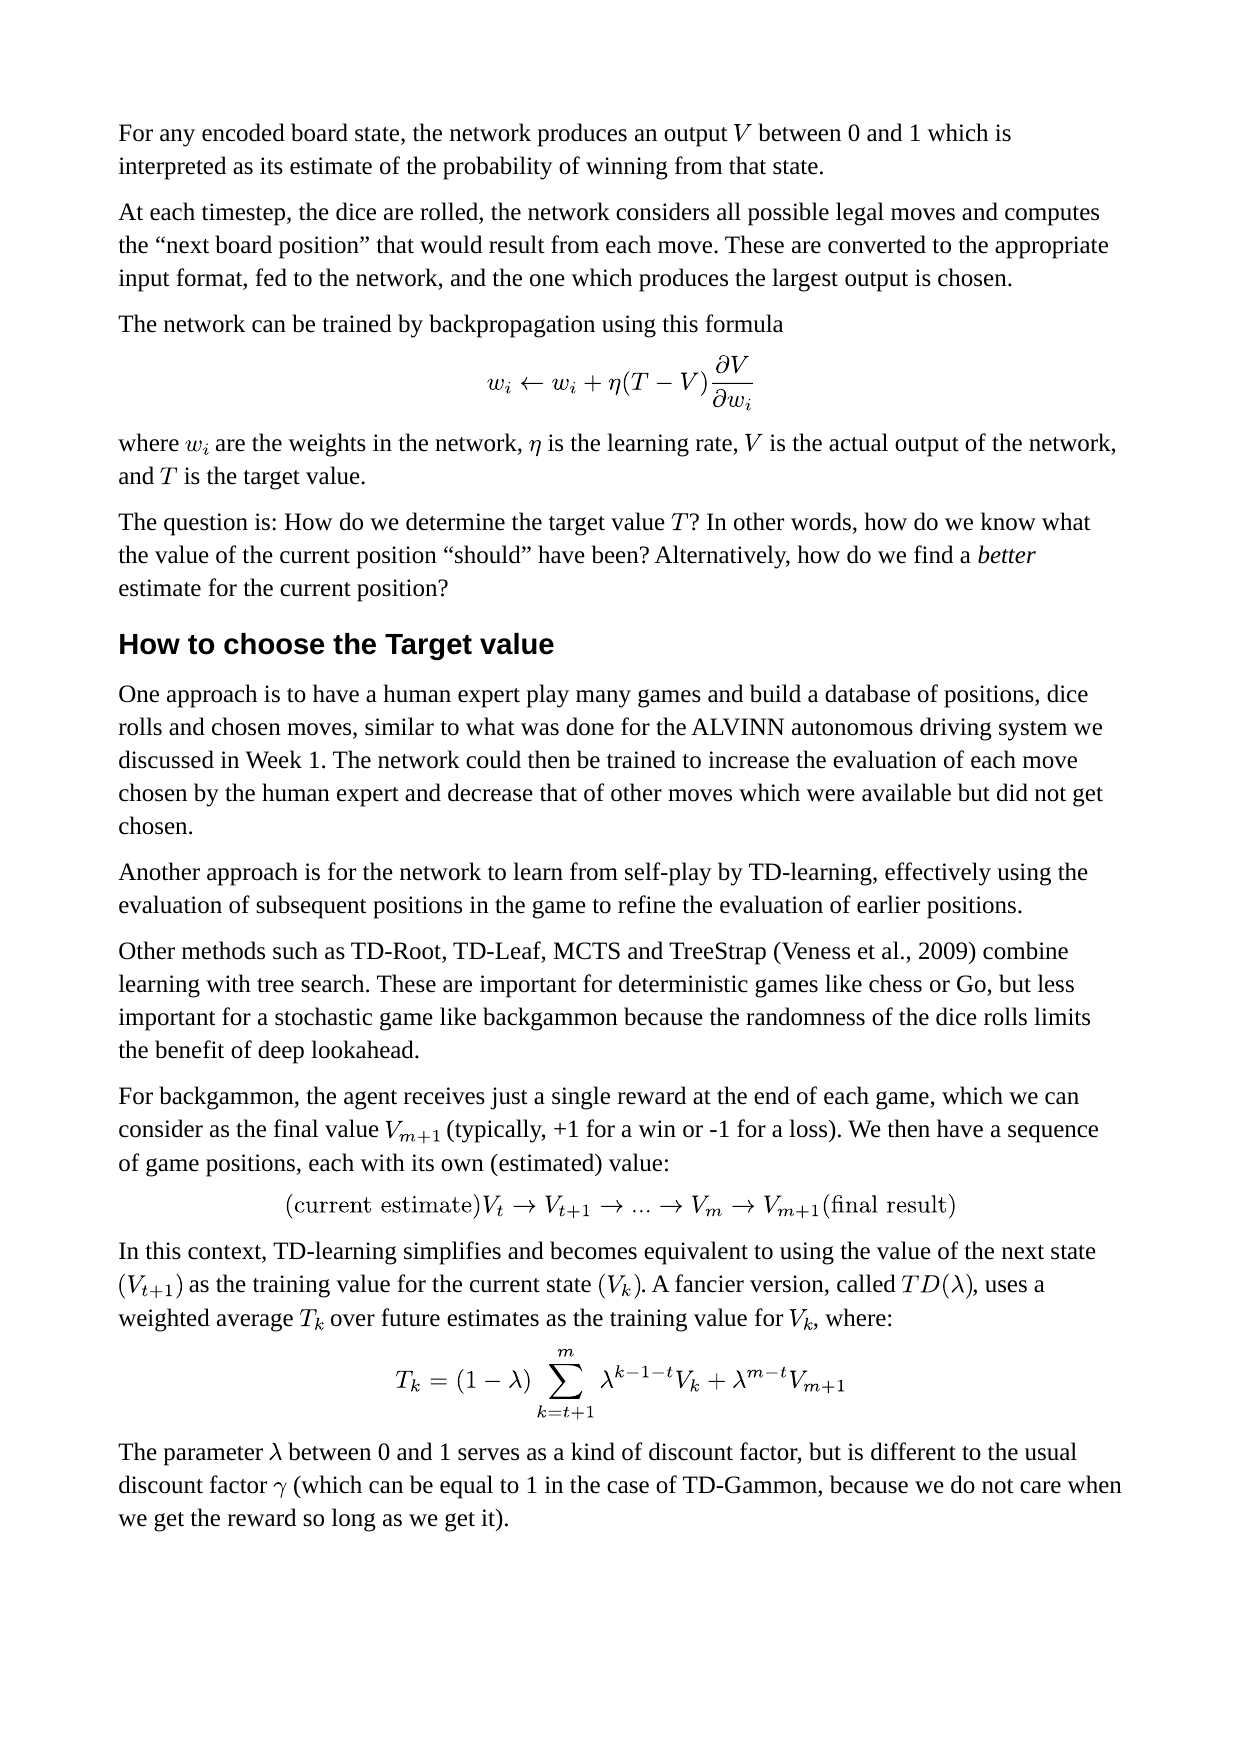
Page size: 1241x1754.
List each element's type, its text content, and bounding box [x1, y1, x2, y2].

text The question is: How do we determine the target value ? In other words, how do we know what the value of the current position “should” have been? Alternatively, how do we find a better estimate for the current position? [118, 507, 1122, 602]
text For any encoded board state, the network produces an output between 0 and 1 which is interpreted as its estimate of the probability of winning from that state. [118, 118, 1122, 180]
text In this context, TD-learning simplifies and becomes equivalent to using the value of the next state as the training value for the current state . A fancier version, called , uses a weighted average over future estimates as the training value for , where: [118, 1236, 1122, 1332]
text The network can be trained by backpropagation using this formula [118, 309, 1122, 338]
text Another approach is for the network to learn from self-play by TD-learning, effectively using the evaluation of subsequent positions in the game to refine the evaluation of earlier positions. [118, 857, 1122, 919]
text One approach is to have a human expert play many games and build a database of positions, dice rolls and chosen moves, similar to what was done for the ALVINN autonomous driving system we discussed in Week 1. The network could then be trained to increase the evaluation of each move chosen by the human expert and decrease that of other moves which were available but did not get chosen. [118, 679, 1122, 840]
text At each timestep, the dice are rolled, the network considers all possible legal moves and computes the “next board position” that would result from each move. These are converted to the appropriate input format, fed to the network, and the one which produces the largest output is chosen. [118, 197, 1122, 292]
text Other methods such as TD-Root, TD-Leaf, MCTS and TreeStrap (Veness et al., 2009) combine learning with tree search. These are important for deterministic games like chess or Go, but less important for a stochastic game like backgammon because the randomness of the dice rolls limits the benefit of deep lookahead. [118, 936, 1122, 1064]
text where are the weights in the network, is the learning rate, is the actual output of the network, and is the target value. [118, 428, 1122, 489]
text The parameter between 0 and 1 serves as a kind of discount factor, but is different to the usual discount factor (which can be equal to 1 in the case of TD-Gammon, because we do not care when we get the reward so long as we get it). [118, 1437, 1122, 1532]
subtitle How to choose the Target value [118, 627, 1122, 660]
text For backgammon, the agent receives just a single reward at the end of each game, which we can consider as the final value (typically, +1 for a win or -1 for a loss). We then have a sequence of game positions, each with its own (estimated) value: [118, 1081, 1122, 1177]
